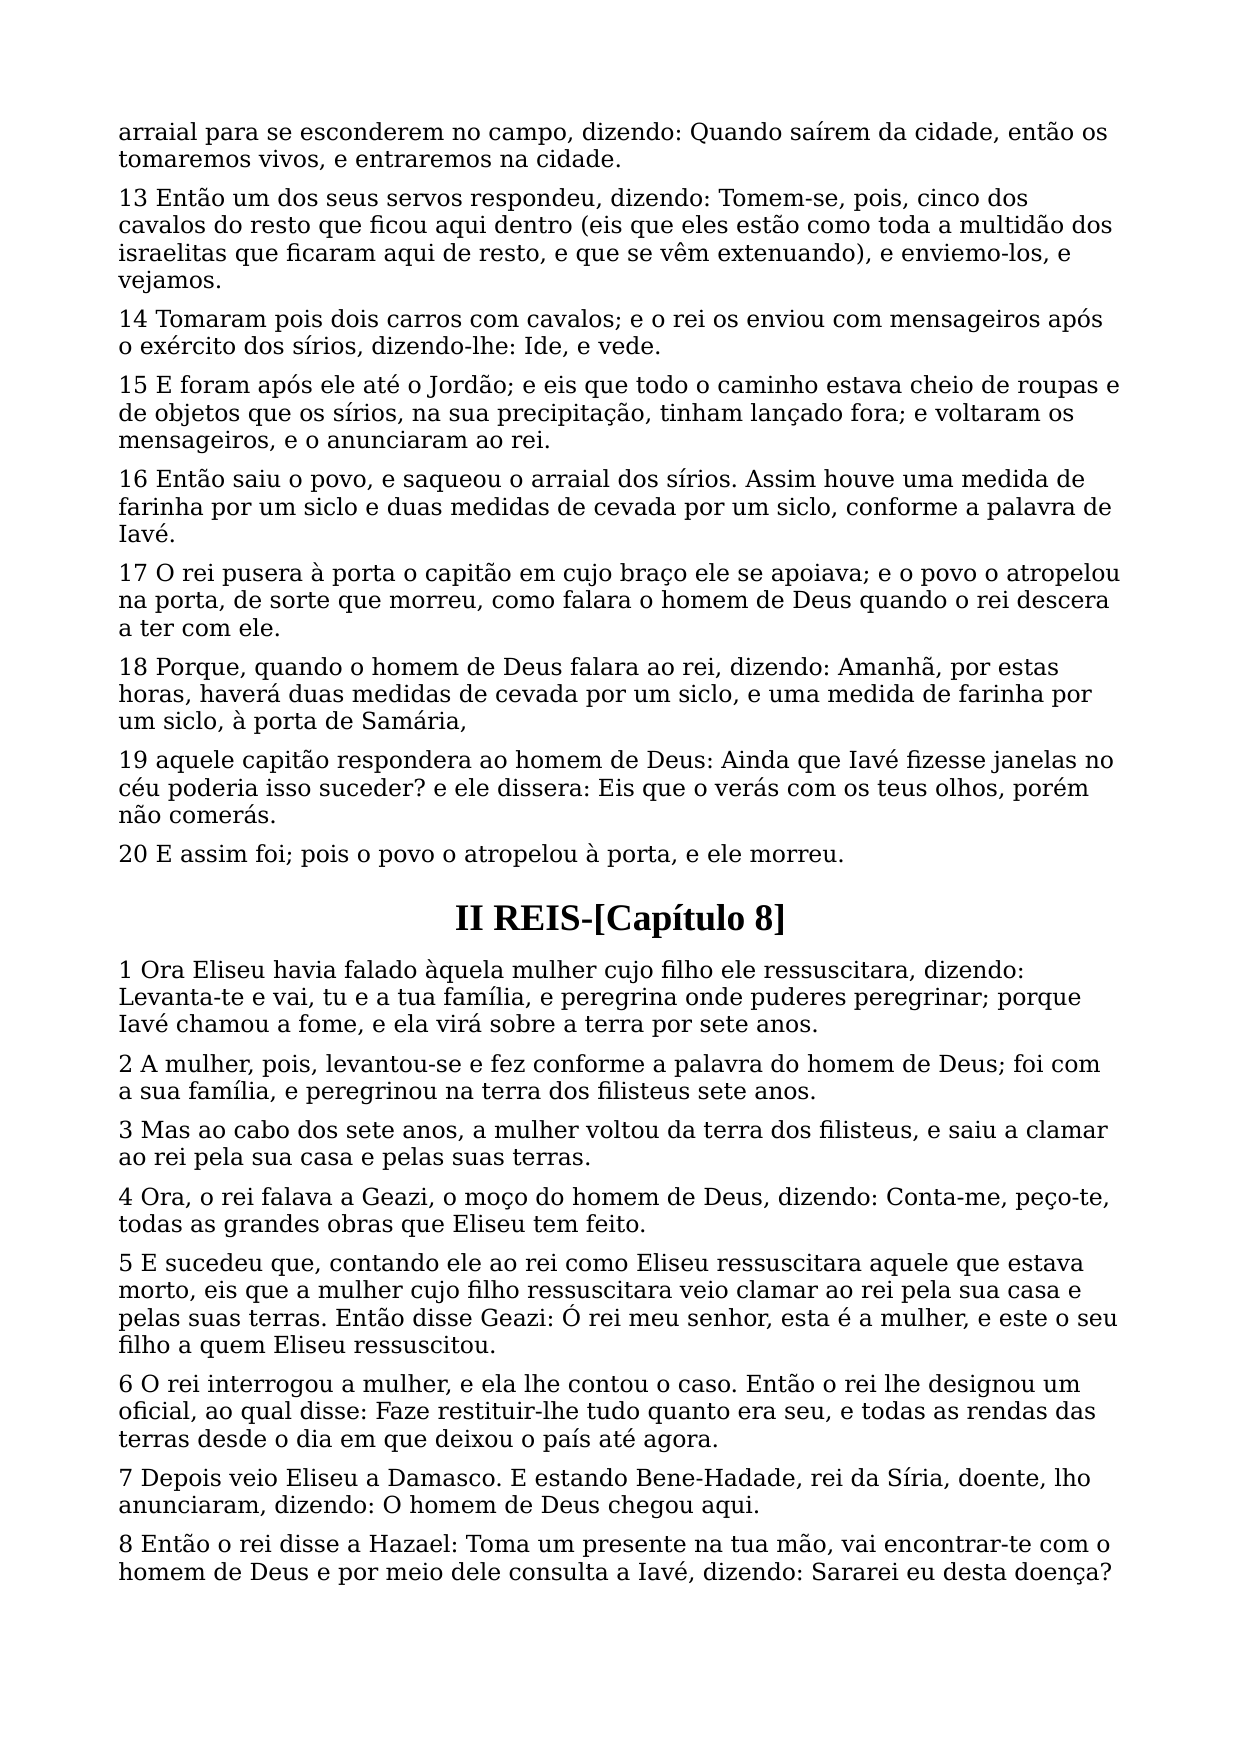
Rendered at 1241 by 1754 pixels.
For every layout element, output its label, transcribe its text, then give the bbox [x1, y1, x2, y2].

text 13 Então um dos seus servos respondeu, dizendo: Tomem-se, pois, cinco dos cavalos do resto que ficou aqui dentro (eis que eles estão como toda a multidão dos israelitas que ficaram aqui de resto, e que se vêm extenuando), e enviemo-los, e vejamos. [118, 184, 1122, 294]
text 4 Ora, o rei falava a Geazi, o moço do homem de Deus, dizendo: Conta-me, peço-te, todas as grandes obras que Eliseu tem feito. [118, 1183, 1122, 1238]
subtitle II REIS-[Capítulo 8] [118, 895, 1122, 938]
text 19 aquele capitão respondera ao homem de Deus: Ainda que Iavé fizesse janelas no céu poderia isso suceder? e ele dissera: Eis que o verás com os teus olhos, porém não comerás. [118, 747, 1122, 829]
text 3 Mas ao cabo dos sete anos, a mulher voltou da terra dos filisteus, e saiu a clamar ao rei pela sua casa e pelas suas terras. [118, 1117, 1122, 1171]
text 8 Então o rei disse a Hazael: Toma um presente na tua mão, vai encontrar-te com o homem de Deus e por meio dele consulta a Iavé, dizendo: Sararei eu desta doença? [118, 1531, 1122, 1585]
text 14 Tomaram pois dois carros com cavalos; e o rei os enviou com mensageiros após o exército dos sírios, dizendo-lhe: Ide, e vede. [118, 306, 1122, 360]
text 6 O rei interrogou a mulher, e ela lhe contou o caso. Então o rei lhe designou um oficial, ao qual disse: Faze restituir-lhe tudo quanto era seu, e todas as rendas das terras desde o dia em que deixou o país até agora. [118, 1371, 1122, 1452]
text 15 E foram após ele até o Jordão; e eis que todo o caminho estava cheio de roupas e de objetos que os sírios, na sua precipitação, tinham lançado fora; e voltaram os mensageiros, e o anunciaram ao rei. [118, 372, 1122, 454]
text 7 Depois veio Eliseu a Damasco. E estando Bene-Hadade, rei da Síria, doente, lho anunciaram, dizendo: O homem de Deus chegou aqui. [118, 1464, 1122, 1519]
text 16 Então saiu o povo, e saqueou o arraial dos sírios. Assim houve uma medida de farinha por um siclo e duas medidas de cevada por um siclo, conforme a palavra de Iavé. [118, 466, 1122, 548]
text 1 Ora Eliseu havia falado àquela mulher cujo filho ele ressuscitara, dizendo: Levanta-te e vai, tu e a tua família, e peregrina onde puderes peregrinar; porque Iavé chamou a fome, e ela virá sobre a terra por sete anos. [118, 956, 1122, 1038]
text 2 A mulher, pois, levantou-se e fez conforme a palavra do homem de Deus; foi com a sua família, e peregrinou na terra dos filisteus sete anos. [118, 1050, 1122, 1105]
text 20 E assim foi; pois o povo o atropelou à porta, e ele morreu. [118, 841, 1122, 868]
text arraial para se esconderem no campo, dizendo: Quando saírem da cidade, então os tomaremos vivos, e entraremos na cidade. [118, 118, 1122, 173]
text 5 E sucedeu que, contando ele ao rei como Eliseu ressuscitara aquele que estava morto, eis que a mulher cujo filho ressuscitara veio clamar ao rei pela sua casa e pelas suas terras. Então disse Geazi: Ó rei meu senhor, esta é a mulher, e este o seu filho a quem Eliseu ressuscitou. [118, 1249, 1122, 1359]
text 17 O rei pusera à porta o capitão em cujo braço ele se apoiava; e o povo o atropelou na porta, de sorte que morreu, como falara o homem de Deus quando o rei descera a ter com ele. [118, 559, 1122, 641]
text 18 Porque, quando o homem de Deus falara ao rei, dizendo: Amanhã, por estas horas, haverá duas medidas de cevada por um siclo, e uma medida de farinha por um siclo, à porta de Samária, [118, 653, 1122, 735]
